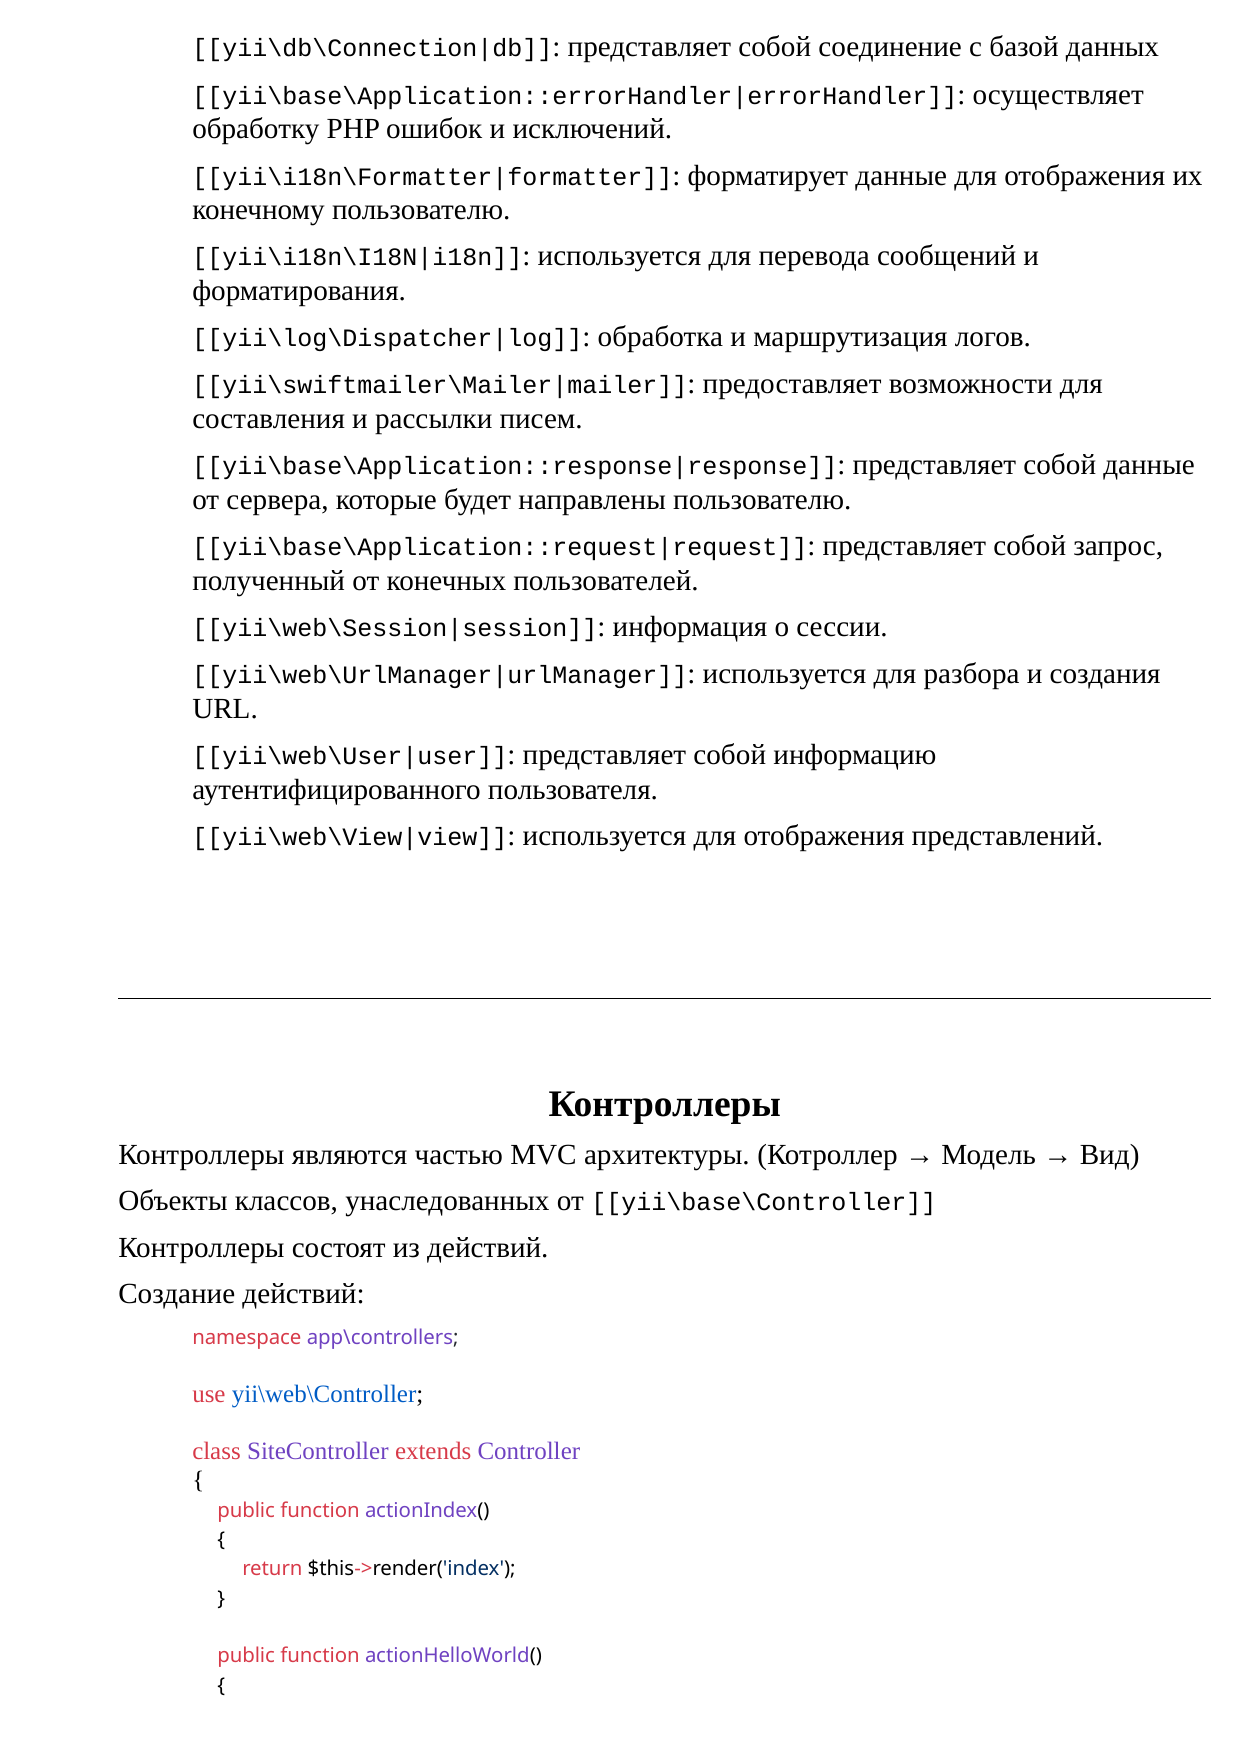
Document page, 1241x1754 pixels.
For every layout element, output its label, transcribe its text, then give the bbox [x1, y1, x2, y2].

text } [192, 1582, 1211, 1611]
text { [192, 1465, 1211, 1494]
text [[yii\base\Application::response|response]]: представляет собой данные от сервера, которые будет направлены пользователю. [192, 447, 1211, 516]
text [[yii\i18n\Formatter|formatter]]: форматирует данные для отображения их конечному пользователю. [192, 158, 1211, 226]
subtitle Контроллеры [118, 1081, 1211, 1124]
text [[yii\i18n\I18N|i18n]]: используется для перевода сообщений и форматирования. [192, 238, 1211, 307]
text [[yii\base\Application::errorHandler|errorHandler]]: осуществляет обработку PHP ошибок и исключений. [192, 77, 1211, 145]
text [[yii\swiftmailer\Mailer|mailer]]: предоставляет возможности для составления и рассылки писем. [192, 367, 1211, 435]
text public function actionHelloWorld() [192, 1639, 1211, 1669]
text Контроллеры являются частью MVC архитектуры. (Котроллер → Модель → Вид) [118, 1137, 1211, 1170]
text [[yii\base\Application::request|request]]: представляет собой запрос, полученный от конечных пользователей. [192, 528, 1211, 597]
text use yii\web\Controller; [192, 1379, 1211, 1407]
text Контроллеры состоят из действий. [118, 1230, 1211, 1264]
text return $this->render('index'); [192, 1552, 1211, 1582]
text [[yii\log\Dispatcher|log]]: обработка и маршрутизация логов. [192, 319, 1211, 354]
text class SiteController extends Controller [192, 1436, 1211, 1465]
text Создание действий: [118, 1276, 1211, 1310]
text { [192, 1669, 1211, 1698]
text [[yii\web\UrlManager|urlManager]]: используется для разбора и создания URL. [192, 656, 1211, 725]
text [[yii\web\Session|session]]: информация о сессии. [192, 609, 1211, 644]
text public function actionIndex() [192, 1494, 1211, 1523]
text namespace app\controllers; [192, 1322, 1211, 1350]
text { [192, 1523, 1211, 1552]
text [[yii\web\User|user]]: представляет собой информацию аутентифицированного пользователя. [192, 737, 1211, 806]
text Объекты классов, унаследованных от [[yii\base\Controller]] [118, 1183, 1211, 1218]
text [[yii\web\View|view]]: используется для отображения представлений. [192, 818, 1211, 853]
text [[yii\db\Connection|db]]: представляет собой соединение с базой данных [192, 29, 1211, 64]
